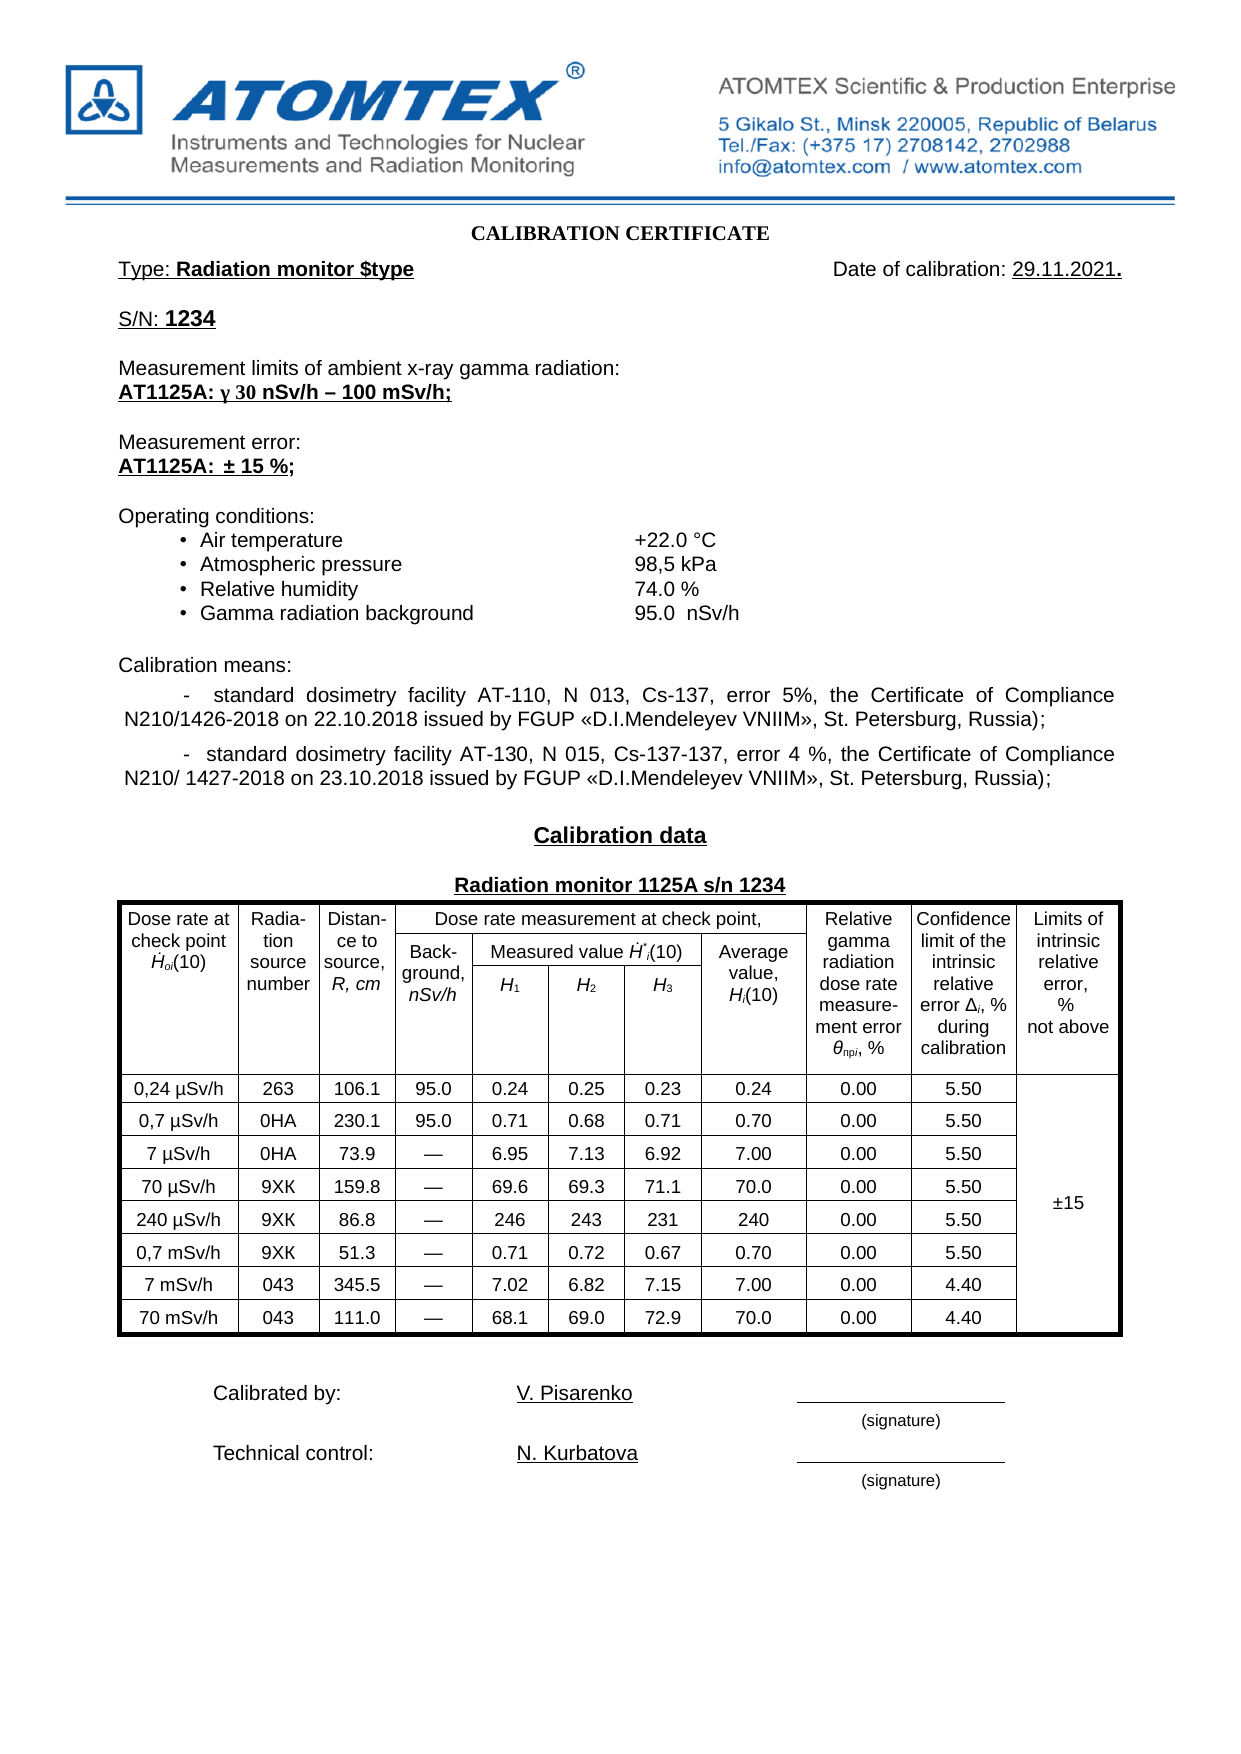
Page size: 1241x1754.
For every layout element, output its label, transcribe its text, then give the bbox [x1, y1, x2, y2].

table_cell 0,7 µSv/h [122, 1103, 238, 1135]
table_cell 7.00 [702, 1267, 806, 1299]
table_cell — [396, 1136, 472, 1168]
table_cell 5.50 [912, 1103, 1016, 1135]
table_header Measurement limits of ambient x-ray gamma radiation: [118, 356, 1063, 379]
table_cell — [396, 1201, 472, 1233]
table_header АТ1125А: ± 15 %; [118, 454, 1063, 478]
table_header АТ1125А: γ 30 nSv/h – 100 mSv/h; [118, 380, 1063, 404]
table_cell 240 [702, 1201, 806, 1233]
table_cell 106.1 [320, 1075, 395, 1102]
table_cell Relative gamma radiation dose rate measure-ment error θпрi, % [807, 905, 911, 1074]
table_cell 6.82 [549, 1267, 624, 1299]
table_cell Confidence limit of the intrinsic relative error Δi, % during calibration [912, 905, 1016, 1074]
table_cell [210, 1408, 513, 1438]
table_cell 0.00 [807, 1201, 911, 1233]
table_cell ±15 [1017, 1075, 1118, 1332]
table_cell 0.71 [625, 1103, 701, 1135]
table_header [771, 1378, 1030, 1408]
table_cell 9ХК [239, 1234, 319, 1266]
table_cell (signature) [771, 1408, 1030, 1438]
table_cell Dose rate at check point Ḣoi(10) [122, 905, 238, 1074]
table_cell 7.00 [702, 1136, 806, 1168]
text CALIBRATION CERTIFICATE [118, 221, 1122, 245]
table_cell 0.23 [625, 1075, 701, 1102]
table_cell — [396, 1234, 472, 1266]
table_cell 5.50 [912, 1169, 1016, 1200]
table_cell 0.71 [473, 1234, 548, 1266]
table_cell — [396, 1300, 472, 1332]
table_cell 0.68 [549, 1103, 624, 1135]
table_cell Radia-tion source number [239, 905, 319, 1074]
table_cell 043 [239, 1267, 319, 1299]
table_cell 0.24 [473, 1075, 548, 1102]
table_cell 69.0 [549, 1300, 624, 1332]
table_cell 230.1 [320, 1103, 395, 1135]
table_cell 86.8 [320, 1201, 395, 1233]
table_cell 5.50 [912, 1234, 1016, 1266]
table_cell 72.9 [625, 1300, 701, 1332]
table_cell 5.50 [912, 1136, 1016, 1168]
table_cell 0.67 [625, 1234, 701, 1266]
table_cell 231 [625, 1201, 701, 1233]
table_cell 95.0 [396, 1075, 472, 1102]
table_cell [514, 1468, 771, 1498]
table_cell 345.5 [320, 1267, 395, 1299]
table_cell 159.8 [320, 1169, 395, 1200]
text Calibration means: [118, 653, 1122, 677]
table_cell 243 [549, 1201, 624, 1233]
table_cell 111.0 [320, 1300, 395, 1332]
table_header Calibration data Radiation monitor 1125A s/n 1234 [119, 819, 1121, 899]
table_cell 69.3 [549, 1169, 624, 1200]
table_cell N. Kurbatova [514, 1438, 771, 1468]
table_cell 0.72 [549, 1234, 624, 1266]
table_cell 263 [239, 1075, 319, 1102]
table_header - standard dosimetry facility AT-130, N 015, Cs-137-137, error 4 %, the Certificate of Compliance N210/ 1427-2018 on 23.10.2018 issued by FGUP «D.I.Mendeleyev VNIIM», St. Petersburg, Russia); [118, 737, 1122, 796]
table_cell 0НА [239, 1136, 319, 1168]
table_cell [514, 1408, 771, 1438]
table_cell 0.00 [807, 1075, 911, 1102]
table_cell 0.24 [702, 1075, 806, 1102]
table_cell — [396, 1267, 472, 1299]
table_cell H1 [473, 966, 548, 1074]
table_cell 71.1 [625, 1169, 701, 1200]
table_cell H3 [625, 966, 701, 1074]
table_cell 7.15 [625, 1267, 701, 1299]
table_cell 246 [473, 1201, 548, 1233]
table_cell 0.00 [807, 1300, 911, 1332]
table_cell 240 µSv/h [122, 1201, 238, 1233]
table_header - standard dosimetry facility AT-110, N 013, Cs-137, error 5%, the Certificate of Compliance N210/1426-2018 on 22.10.2018 issued by FGUP «D.I.Mendeleyev VNIIM», St. Petersburg, Russia); [118, 677, 1122, 737]
table_cell 7 mSv/h [122, 1267, 238, 1299]
table_cell 6.92 [625, 1136, 701, 1168]
table_cell 0.70 [702, 1103, 806, 1135]
list Air temperature +22.0 °C [179, 528, 1122, 552]
table_cell 69.6 [473, 1169, 548, 1200]
table_cell 70.0 [702, 1300, 806, 1332]
table_cell Average value, Hi(10) [702, 934, 806, 1074]
table_cell 0.00 [807, 1169, 911, 1200]
table_cell 9ХК [239, 1201, 319, 1233]
text Operating conditions: [118, 504, 1122, 528]
text Measurement error: [118, 430, 1122, 454]
list Gamma radiation background 95.0 nSv/h [179, 600, 1122, 624]
table_cell (signature) [771, 1468, 1030, 1498]
table_cell [771, 1438, 1030, 1468]
table_cell 51.3 [320, 1234, 395, 1266]
table_cell H2 [549, 966, 624, 1074]
table_cell 0,7 mSv/h [122, 1234, 238, 1266]
text S/N: 1234 [118, 305, 1122, 331]
table_cell 7.13 [549, 1136, 624, 1168]
table_cell Limits of intrinsic relative error, % not above [1017, 905, 1118, 1074]
table_cell 95.0 [396, 1103, 472, 1135]
table_cell 0.00 [807, 1136, 911, 1168]
list Relative humidity 74.0 % [179, 576, 1122, 600]
table_cell 7.02 [473, 1267, 548, 1299]
table_header V. Pisarenko [514, 1378, 771, 1408]
table_cell 5.50 [912, 1201, 1016, 1233]
list Atmospheric pressure 98,5 kPa [179, 552, 1122, 576]
table_cell 4.40 [912, 1267, 1016, 1299]
table_cell Measured value Ḣ*i(10) [473, 934, 701, 965]
table_cell Dose rate measurement at check point, [396, 905, 806, 932]
table_cell 4.40 [912, 1300, 1016, 1332]
table_cell 0.00 [807, 1267, 911, 1299]
table_cell 73.9 [320, 1136, 395, 1168]
table_cell 0.00 [807, 1234, 911, 1266]
table_cell 9ХК [239, 1169, 319, 1200]
table_cell 0,24 µSv/h [122, 1075, 238, 1102]
table_cell 70 mSv/h [122, 1300, 238, 1332]
table_cell — [396, 1169, 472, 1200]
table_cell 0.70 [702, 1234, 806, 1266]
table_cell 70.0 [702, 1169, 806, 1200]
table_cell 0.25 [549, 1075, 624, 1102]
table_cell 68.1 [473, 1300, 548, 1332]
table_cell 043 [239, 1300, 319, 1332]
table_header Calibrated by: [210, 1378, 513, 1408]
table_cell 0.71 [473, 1103, 548, 1135]
text 03: ± 20 %БД [118, 404, 1122, 430]
table_cell Distan-ce to source, R, сm [320, 905, 395, 1074]
table_cell [210, 1468, 513, 1498]
table_cell 6.95 [473, 1136, 548, 1168]
table_cell Technical control: [210, 1438, 513, 1468]
table_cell Back-ground, nSv/h [396, 934, 472, 1074]
text Type: Radiation monitor $type Date of calibration: 29.11.2021. [118, 257, 1122, 281]
table_cell 70 µSv/h [122, 1169, 238, 1200]
table_cell 0НА [239, 1103, 319, 1135]
table_cell 0.00 [807, 1103, 911, 1135]
table_cell 5.50 [912, 1075, 1016, 1102]
table_cell 7 µSv/h [122, 1136, 238, 1168]
